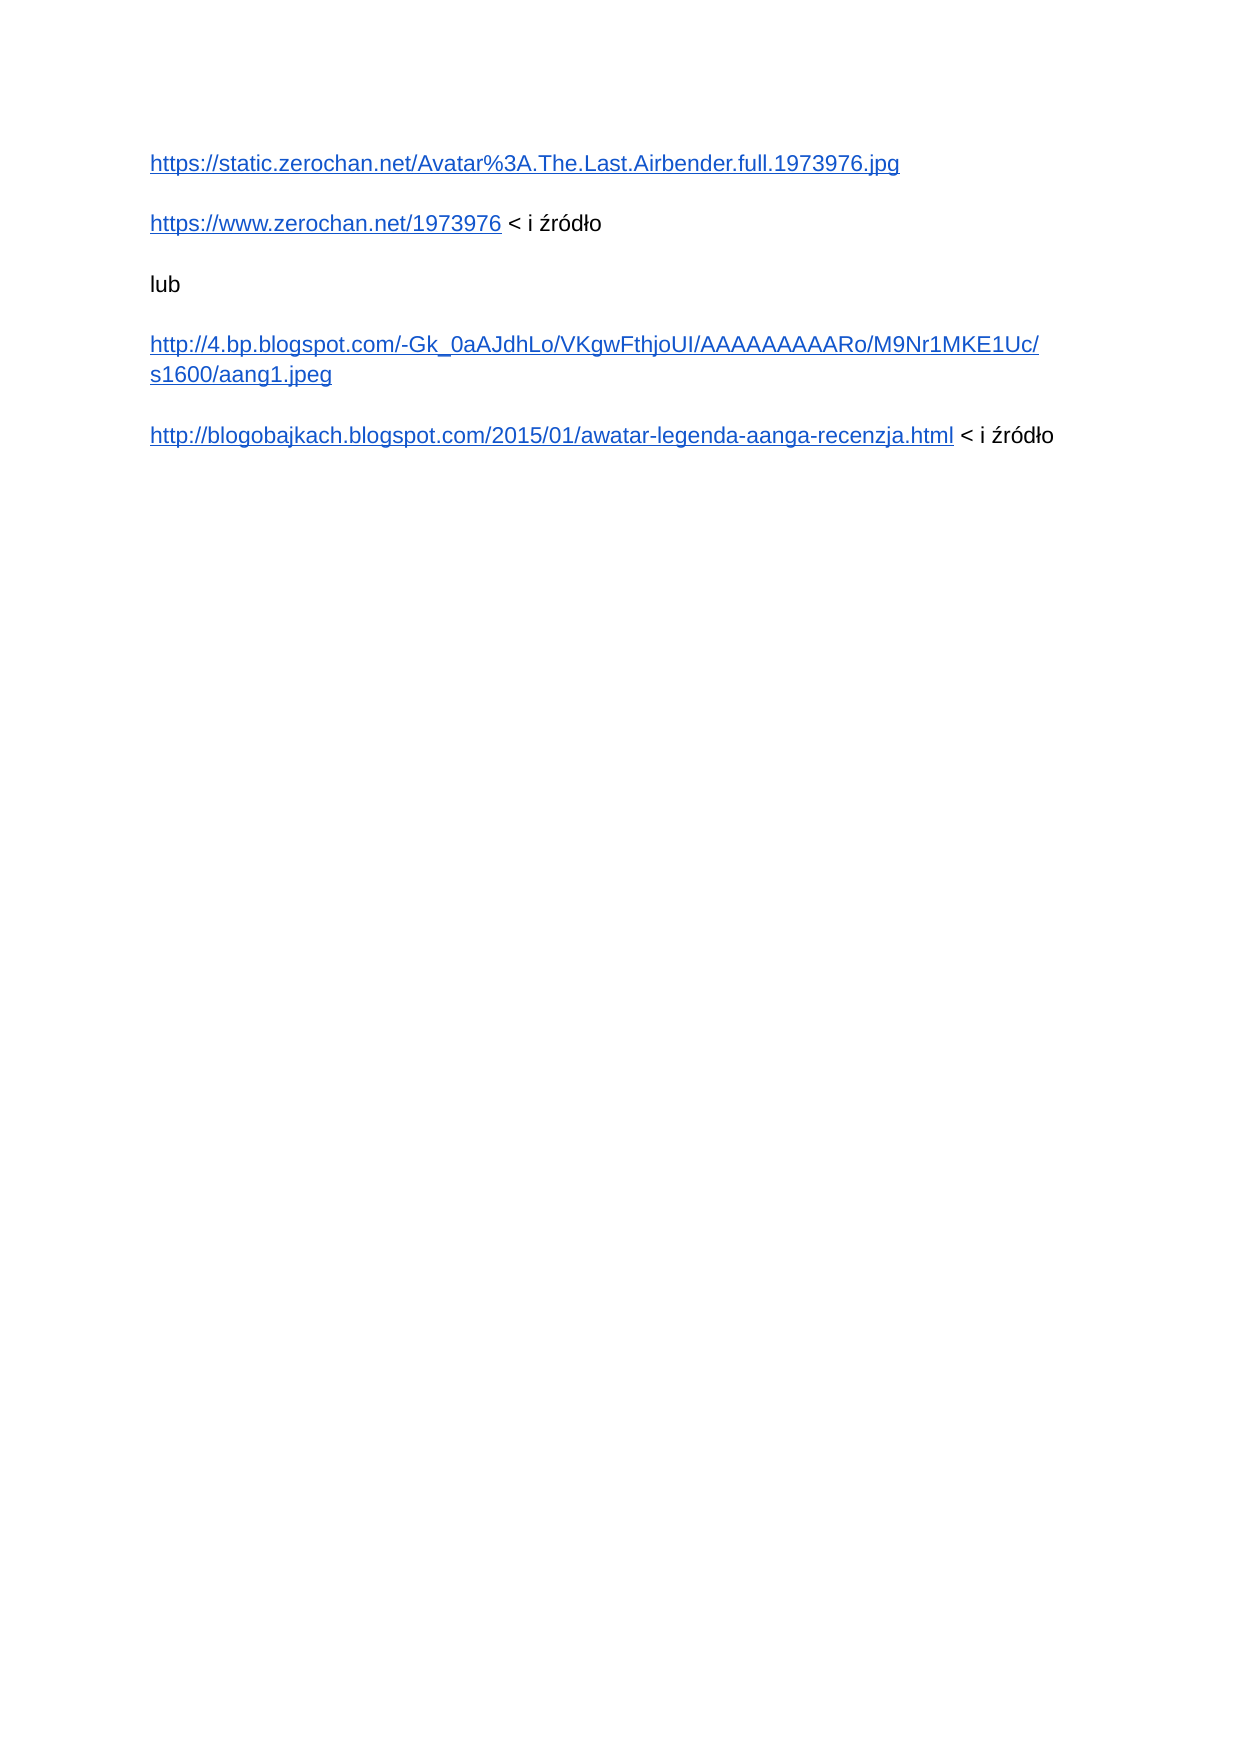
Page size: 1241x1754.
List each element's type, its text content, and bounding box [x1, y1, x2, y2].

text http://4.bp.blogspot.com/-Gk_0aAJdhLo/VKgwFthjoUI/AAAAAAAAARo/M9Nr1MKE1Uc/s1600/aang1.jpeg [150, 331, 1090, 388]
text https://static.zerochan.net/Avatar%3A.The.Last.Airbender.full.1973976.jpg [150, 150, 1090, 176]
text https://www.zerochan.net/1973976 < i źródło [150, 210, 1090, 237]
text http://blogobajkach.blogspot.com/2015/01/awatar-legenda-aanga-recenzja.html < i źródło [150, 422, 1090, 448]
text lub [150, 271, 1090, 297]
